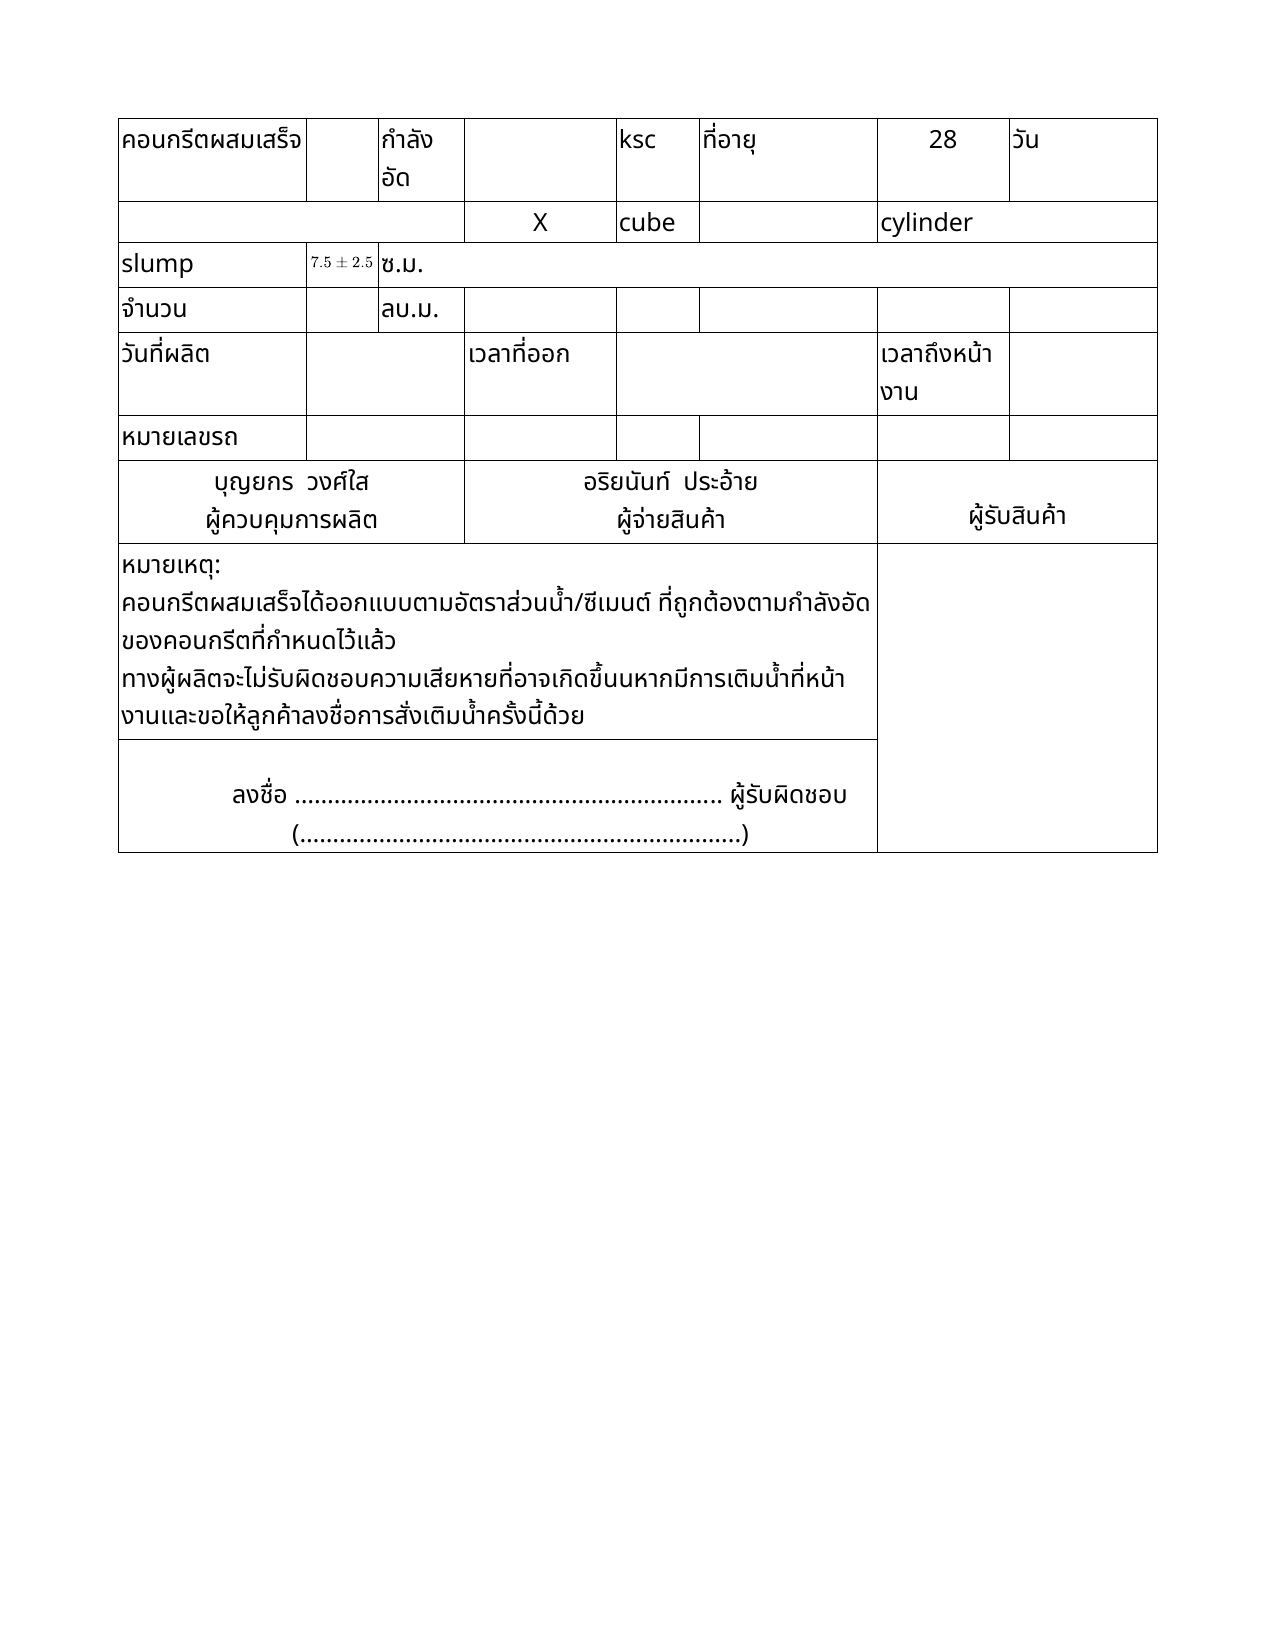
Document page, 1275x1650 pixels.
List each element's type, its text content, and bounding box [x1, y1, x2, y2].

table_cell เวลาที่ออก [465, 333, 616, 415]
table_cell [465, 288, 616, 332]
table_cell วันที่ผลิต [119, 333, 306, 415]
table_cell [617, 333, 877, 415]
table_cell [700, 288, 877, 332]
table_cell วัน [1010, 119, 1157, 201]
table_cell X [465, 202, 616, 242]
table_cell cylinder [878, 202, 1157, 242]
table_cell cube [617, 202, 699, 242]
table_cell อริยนันท์ ประอ้าย ผู้จ่ายสินค้า [465, 461, 877, 542]
table_cell จำนวน [119, 288, 306, 332]
table_cell [307, 416, 464, 460]
table_cell ผู้รับสินค้า [878, 461, 1157, 542]
table_cell [465, 119, 616, 201]
table_cell [878, 544, 1157, 852]
table_cell กำลังอัด [379, 119, 464, 201]
table_cell [617, 416, 699, 460]
table_cell slump [119, 243, 306, 287]
table_cell [700, 416, 877, 460]
table_cell [119, 202, 464, 242]
table_cell [307, 333, 464, 415]
table_cell 28 [878, 119, 1009, 201]
table_cell [1010, 416, 1157, 460]
table_cell หมายเหตุ: คอนกรีตผสมเสร็จได้ออกแบบตามอัตราส่วนน้ำ/ซีเมนต์ ที่ถูกต้องตามกำลังอัดของคอนกรีตที่กำหนดไว้แล้ว ทางผู้ผลิตจะไม่รับผิดชอบความเสียหายที่อาจเกิดขึ้นนหากมีการเติมน้ำที่หน้างานและขอให้ลูกค้าลงชื่อการสั่งเติมน้ำครั้งนี้ด้วย [119, 544, 877, 739]
table_cell [617, 288, 699, 332]
table_cell [307, 243, 378, 287]
table_cell [1010, 333, 1157, 415]
table_cell ที่อายุ [700, 119, 877, 201]
table_cell ลบ.ม. [379, 288, 464, 332]
table_cell บุญยกร วงศ์ใส ผู้ควบคุมการผลิต [119, 461, 464, 542]
table_cell [307, 288, 378, 332]
table_cell [878, 288, 1009, 332]
table_cell คอนกรีตผสมเสร็จ [119, 119, 306, 201]
table_cell [307, 119, 378, 201]
table_cell [465, 416, 616, 460]
table_cell [700, 202, 877, 242]
table_cell ลงชื่อ ……………………………………………………….. ผู้รับผิดชอบ (……….………………………………………………...) [119, 740, 877, 852]
table_cell [1010, 288, 1157, 332]
table_cell หมายเลขรถ [119, 416, 306, 460]
table_cell เวลาถึงหน้างาน [878, 333, 1009, 415]
table_cell ksc [617, 119, 699, 201]
table_cell ซ.ม. [379, 243, 1157, 287]
table_cell [878, 416, 1009, 460]
